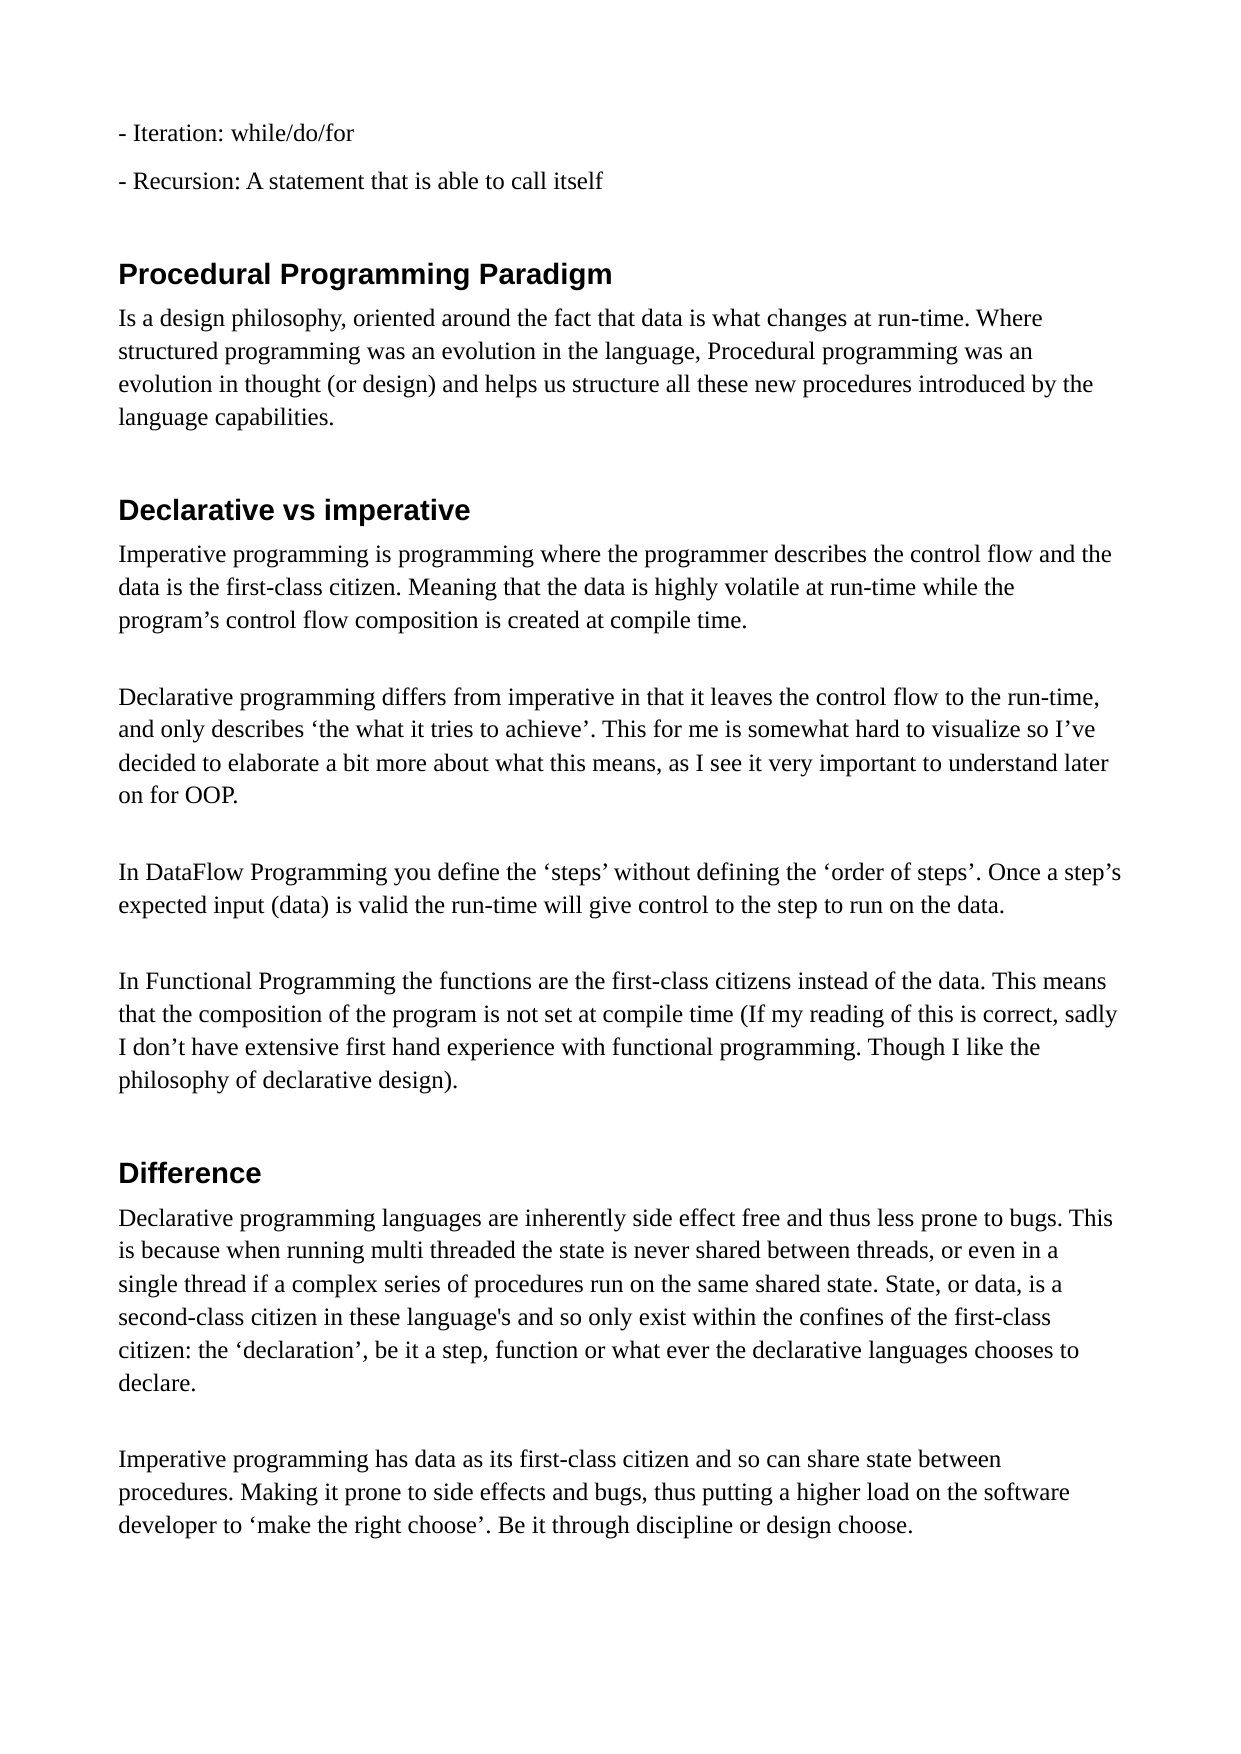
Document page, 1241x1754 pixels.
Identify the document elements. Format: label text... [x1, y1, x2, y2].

text Declarative programming differs from imperative in that it leaves the control flow to the run-time, and only describes ‘the what it tries to achieve’. This for me is somewhat hard to visualize so I’ve decided to elaborate a bit more about what this means, as I see it very important to understand later on for OOP. [118, 682, 1122, 809]
text Declarative programming languages are inherently side effect free and thus less prone to bugs. This is because when running multi threaded the state is never shared between threads, or even in a single thread if a complex series of procedures run on the same shared state. State, or data, is a second-class citizen in these language's and so only exist within the confines of the first-class citizen: the ‘declaration’, be it a step, function or what ever the declarative languages chooses to declare. [118, 1203, 1122, 1396]
subtitle Declarative vs imperative [118, 493, 1122, 527]
subtitle Difference [118, 1156, 1122, 1190]
text In Functional Programming the functions are the first-class citizens instead of the data. This means that the composition of the program is not set at compile time (If my reading of this is correct, sadly I don’t have extensive first hand experience with functional programming. Though I like the philosophy of declarative design). [118, 966, 1122, 1094]
text - Recursion: A statement that is able to call itself [118, 166, 1122, 194]
text In DataFlow Programming you define the ‘steps’ without defining the ‘order of steps’. Once a step’s expected input (data) is valid the run-time will give control to the step to run on the data. [118, 857, 1122, 919]
subtitle Procedural Programming Paradigm [118, 257, 1122, 290]
text - Iteration: while/do/for [118, 118, 1122, 147]
text Is a design philosophy, oriented around the fact that data is what changes at run-time. Where structured programming was an evolution in the language, Procedural programming was an evolution in thought (or design) and helps us structure all these new procedures introduced by the language capabilities. [118, 303, 1122, 431]
text Imperative programming is programming where the programmer describes the control flow and the data is the first-class citizen. Meaning that the data is highly volatile at run-time while the program’s control flow composition is created at compile time. [118, 539, 1122, 634]
text Imperative programming has data as its first-class citizen and so can share state between procedures. Making it prone to side effects and bugs, thus putting a higher load on the software developer to ‘make the right choose’. Be it through discipline or design choose. [118, 1444, 1122, 1539]
